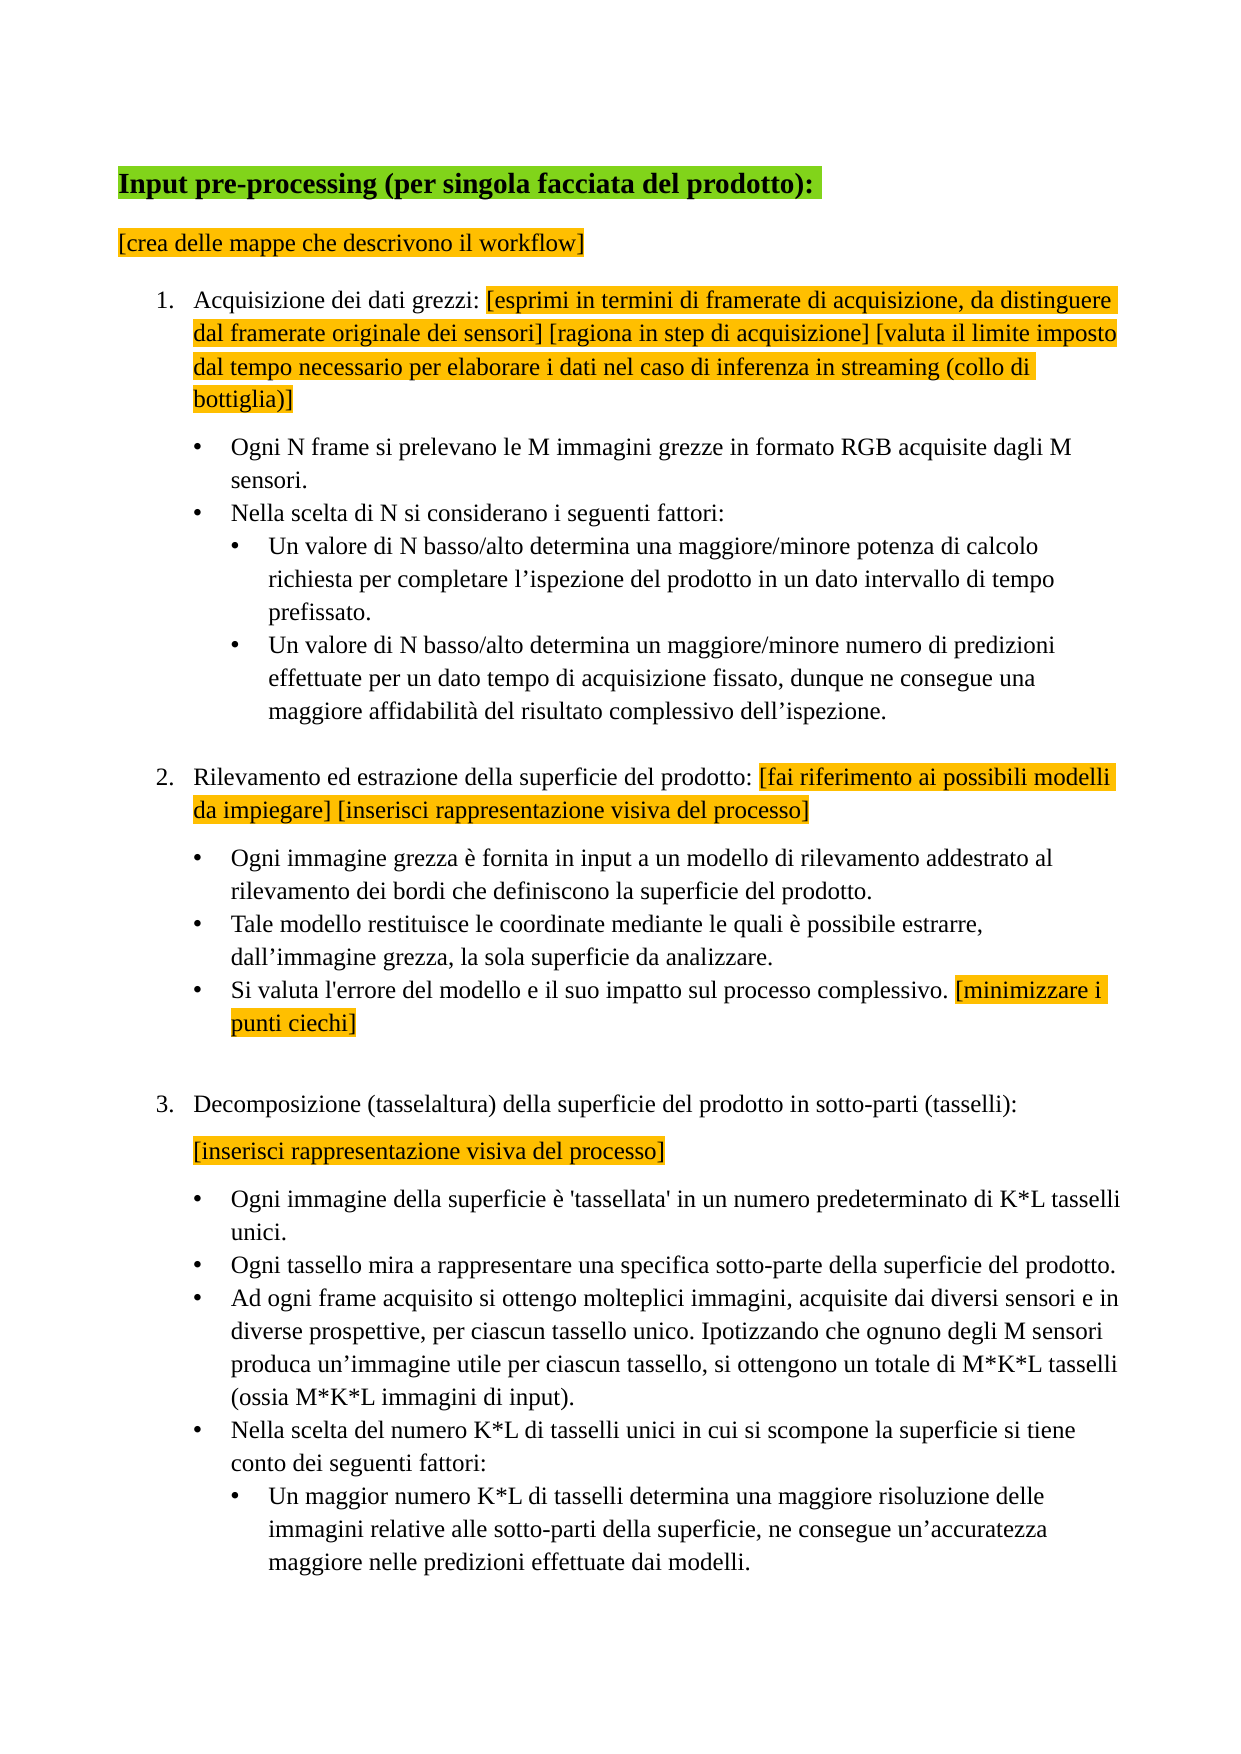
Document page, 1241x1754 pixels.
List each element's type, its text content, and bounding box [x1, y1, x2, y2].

list Nella scelta di N si considerano i seguenti fattori: [193, 498, 1122, 527]
list Ogni N frame si prelevano le M immagini grezze in formato RGB acquisite dagli M sensori. [193, 432, 1122, 494]
list Ad ogni frame acquisito si ottengo molteplici immagini, acquisite dai diversi sensori e in diverse prospettive, per ciascun tassello unico. Ipotizzando che ognuno degli M sensori produca un’immagine utile per ciascun tassello, si ottengono un totale di M*K*L tasselli (ossia M*K*L immagini di input). [193, 1283, 1122, 1411]
list [inserisci rappresentazione visiva del processo] [156, 1136, 1122, 1165]
list Tale modello restituisce le coordinate mediante le quali è possibile estrarre, dall’immagine grezza, la sola superficie da analizzare. [193, 909, 1122, 971]
list Nella scelta del numero K*L di tasselli unici in cui si scompone la superficie si tiene conto dei seguenti fattori: [193, 1415, 1122, 1477]
list Si valuta l'errore del modello e il suo impatto sul processo complessivo. [minimizzare i punti ciechi] [193, 975, 1122, 1037]
text [crea delle mappe che descrivono il workflow] [118, 228, 1122, 257]
list Ogni tassello mira a rappresentare una specifica sotto-parte della superficie del prodotto. [193, 1250, 1122, 1279]
list Un maggior numero K*L di tasselli determina una maggiore risoluzione delle immagini relative alle sotto-parti della superficie, ne consegue un’accuratezza maggiore nelle predizioni effettuate dai modelli. [231, 1481, 1122, 1576]
list Ogni immagine grezza è fornita in input a un modello di rilevamento addestrato al rilevamento dei bordi che definiscono la superficie del prodotto. [193, 843, 1122, 905]
list Acquisizione dei dati grezzi: [esprimi in termini di framerate di acquisizione, da distinguere dal framerate originale dei sensori] [ragiona in step di acquisizione] [valuta il limite imposto dal tempo necessario per elaborare i dati nel caso di inferenza in streaming (collo di bottiglia)] [156, 286, 1122, 413]
list Decomposizione (tasselaltura) della superficie del prodotto in sotto-parti (tasselli): [156, 1089, 1122, 1117]
list Un valore di N basso/alto determina una maggiore/minore potenza di calcolo richiesta per completare l’ispezione del prodotto in un dato intervallo di tempo prefissato. [231, 531, 1122, 626]
list Un valore di N basso/alto determina un maggiore/minore numero di predizioni effettuate per un dato tempo di acquisizione fissato, dunque ne consegue una maggiore affidabilità del risultato complessivo dell’ispezione. [231, 630, 1122, 725]
text Input pre-processing (per singola facciata del prodotto): [118, 166, 1122, 199]
list Rilevamento ed estrazione della superficie del prodotto: [fai riferimento ai possibili modelli da impiegare] [inserisci rappresentazione visiva del processo] [156, 762, 1122, 824]
list Ogni immagine della superficie è 'tassellata' in un numero predeterminato di K*L tasselli unici. [193, 1184, 1122, 1246]
